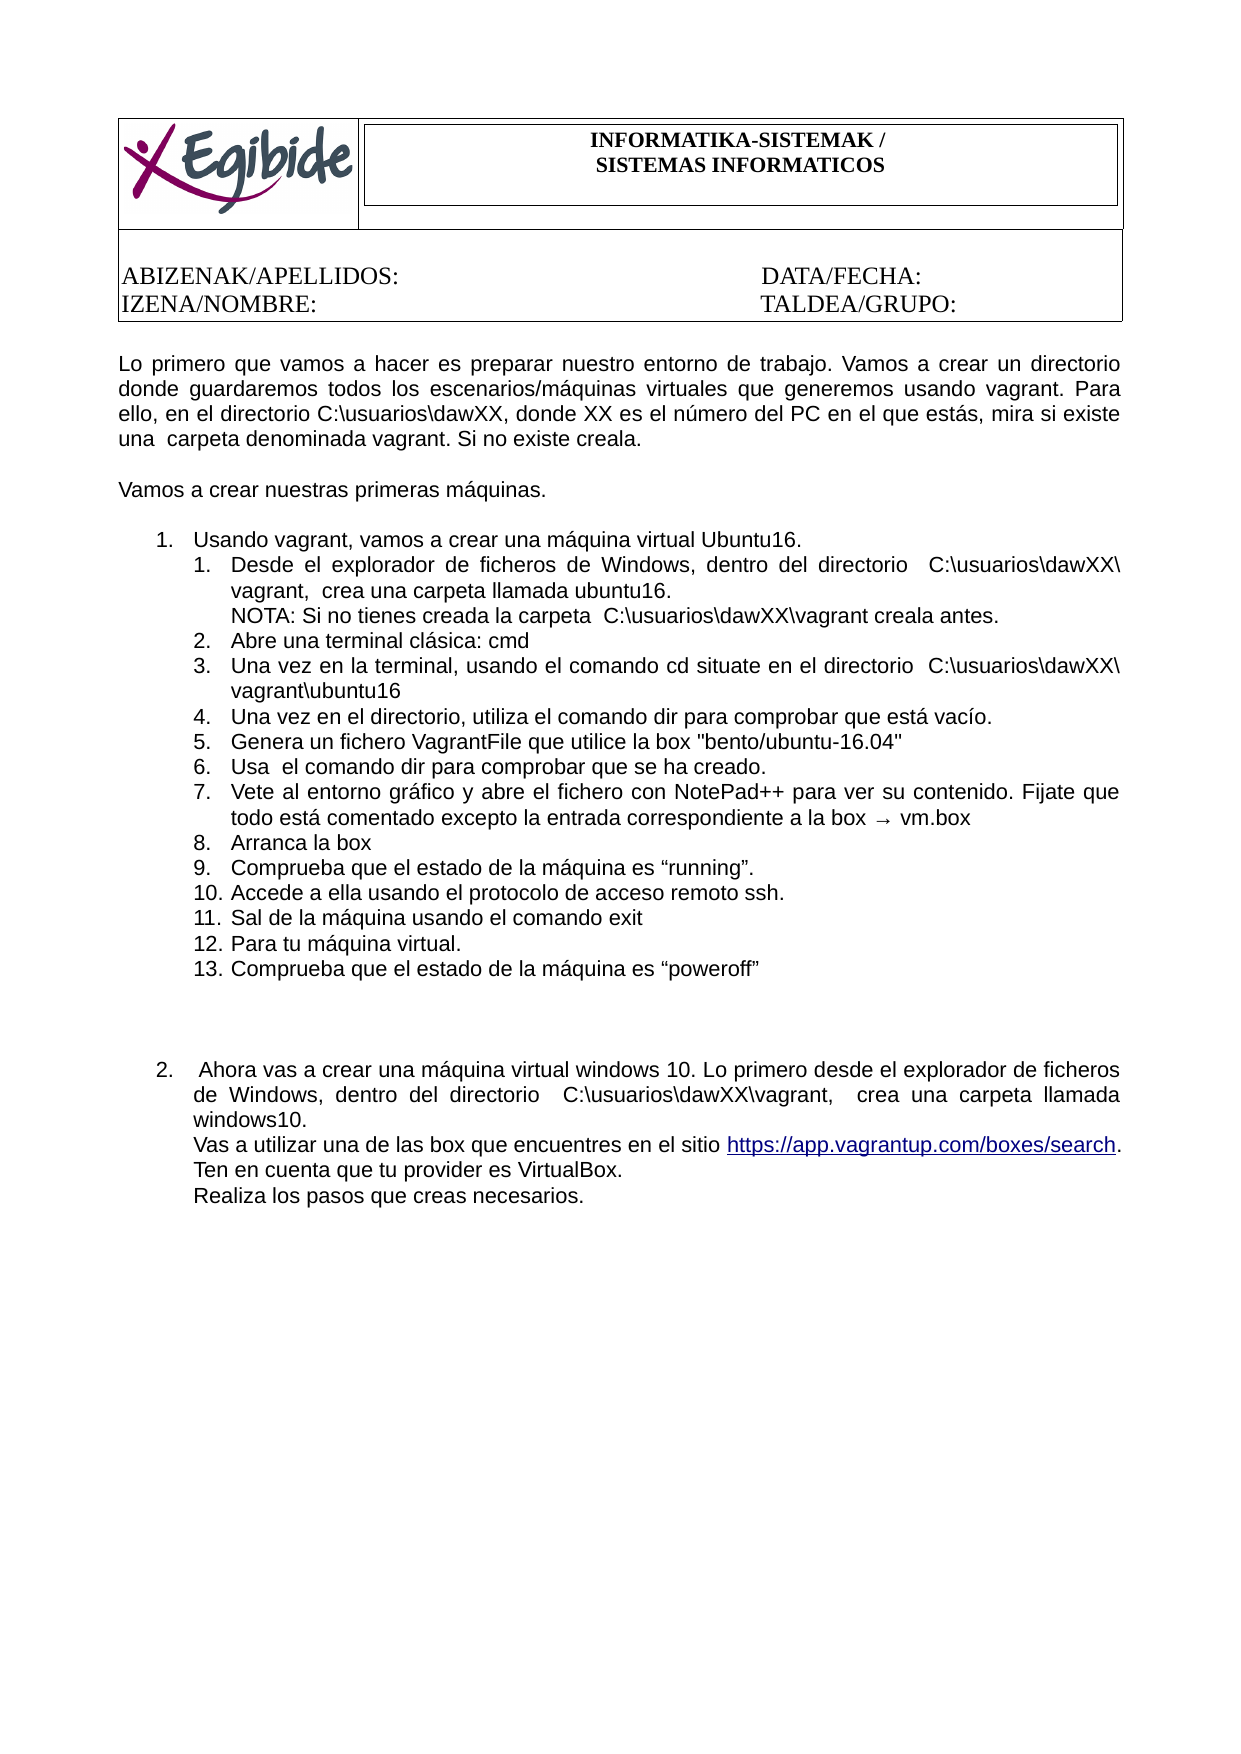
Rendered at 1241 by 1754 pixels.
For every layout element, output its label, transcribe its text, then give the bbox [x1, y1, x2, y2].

picture [123, 123, 353, 214]
list Comprueba que el estado de la máquina es “poweroff” [193, 956, 1122, 981]
list Arranca la box [193, 830, 1122, 855]
list Una vez en el directorio, utiliza el comando dir para comprobar que está vacío. [193, 704, 1122, 729]
list Para tu máquina virtual. [193, 931, 1122, 956]
list Abre una terminal clásica: cmd [193, 628, 1122, 653]
list Comprueba que el estado de la máquina es “running”. [193, 855, 1122, 880]
list Sal de la máquina usando el comando exit [193, 905, 1122, 931]
list Genera un fichero VagrantFile que utilice la box "bento/ubuntu-16.04" [193, 729, 1122, 754]
list Desde el explorador de ficheros de Windows, dentro del directorio C:\usuarios\dawXX\vagrant, crea una carpeta llamada ubuntu16. [193, 552, 1122, 603]
list Usando vagrant, vamos a crear una máquina virtual Ubuntu16. [156, 527, 1122, 552]
text Lo primero que vamos a hacer es preparar nuestro entorno de trabajo. Vamos a crear un directorio donde guardaremos todos los escenarios/máquinas virtuales que generemos usando vagrant. Para ello, en el directorio C:\usuarios\dawXX, donde XX es el número del PC en el que estás, mira si existe una carpeta denominada vagrant. Si no existe creala. [118, 351, 1122, 452]
list Ahora vas a crear una máquina virtual windows 10. Lo primero desde el explorador de ficheros de Windows, dentro del directorio C:\usuarios\dawXX\vagrant, crea una carpeta llamada windows10. [156, 1057, 1122, 1132]
list Accede a ella usando el protocolo de acceso remoto ssh. [193, 880, 1122, 905]
list Vete al entorno gráfico y abre el fichero con NotePad++ para ver su contenido. Fijate que todo está comentado excepto la entrada correspondiente a la box → vm.box [193, 779, 1122, 830]
list NOTA: Si no tienes creada la carpeta C:\usuarios\dawXX\vagrant creala antes. [193, 603, 1122, 628]
list Vas a utilizar una de las box que encuentres en el sitio https://app.vagrantup.com/boxes/search. Ten en cuenta que tu provider es VirtualBox. [156, 1132, 1122, 1183]
list Realiza los pasos que creas necesarios. [156, 1183, 1122, 1208]
list Una vez en la terminal, usando el comando cd situate en el directorio C:\usuarios\dawXX\vagrant\ubuntu16 [193, 653, 1122, 704]
list Usa el comando dir para comprobar que se ha creado. [193, 754, 1122, 779]
text Vamos a crear nuestras primeras máquinas. [118, 477, 1122, 502]
